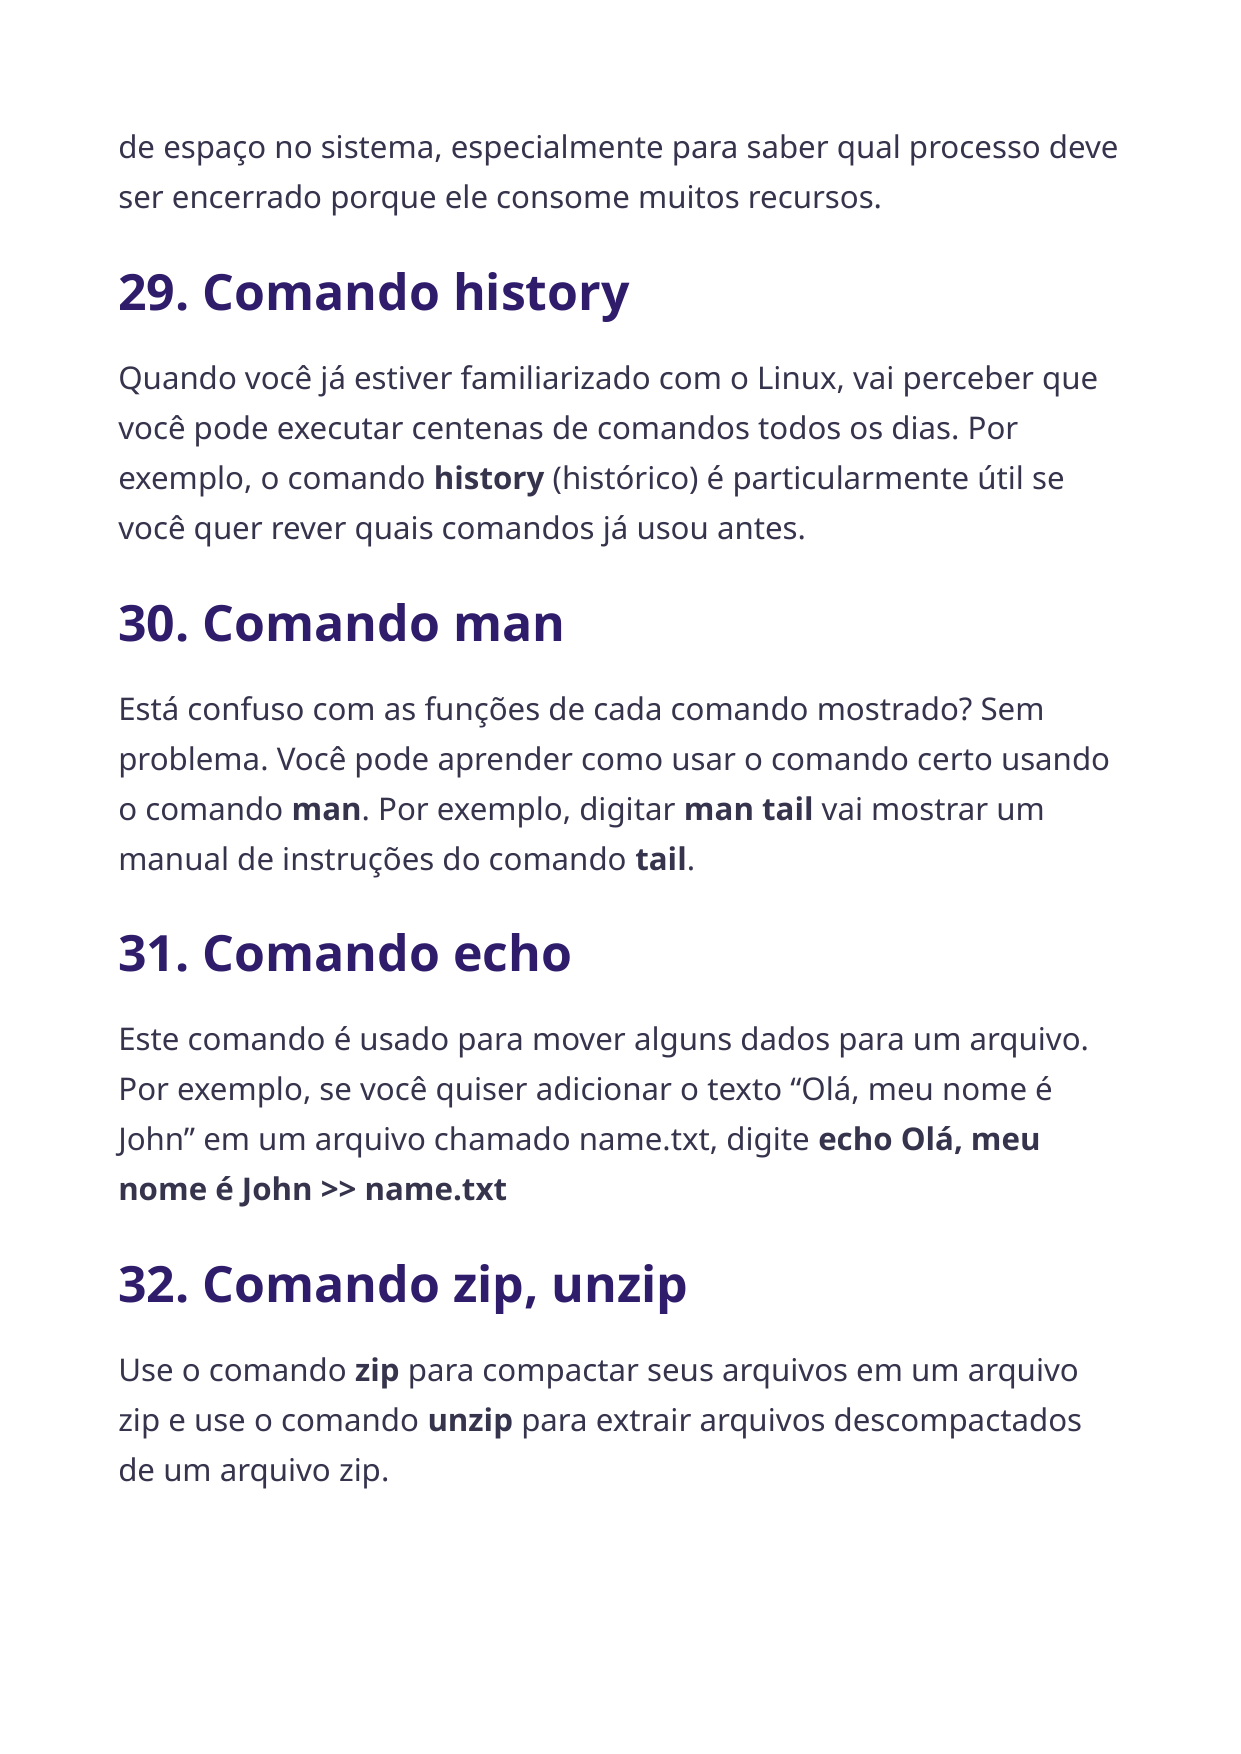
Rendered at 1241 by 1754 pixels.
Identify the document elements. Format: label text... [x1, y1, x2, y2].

text Quando você já estiver familiarizado com o Linux, vai perceber que você pode executar centenas de comandos todos os dias. Por exemplo, o comando history (histórico) é particularmente útil se você quer rever quais comandos já usou antes. [118, 349, 1122, 549]
subtitle 32. Comando zip, unzip [118, 1249, 1122, 1317]
text de espaço no sistema, especialmente para saber qual processo deve ser encerrado porque ele consome muitos recursos. [118, 118, 1122, 218]
text Este comando é usado para mover alguns dados para um arquivo. Por exemplo, se você quiser adicionar o texto “Olá, meu nome é John” em um arquivo chamado name.txt, digite echo Olá, meu nome é John >> name.txt [118, 1010, 1122, 1210]
subtitle 30. Comando man [118, 588, 1122, 656]
subtitle 31. Comando echo [118, 918, 1122, 987]
text Use o comando zip para compactar seus arquivos em um arquivo zip e use o comando unzip para extrair arquivos descompactados de um arquivo zip. [118, 1341, 1122, 1491]
subtitle 29. Comando history [118, 257, 1122, 325]
text Está confuso com as funções de cada comando mostrado? Sem problema. Você pode aprender como usar o comando certo usando o comando man. Por exemplo, digitar man tail vai mostrar um manual de instruções do comando tail. [118, 679, 1122, 879]
